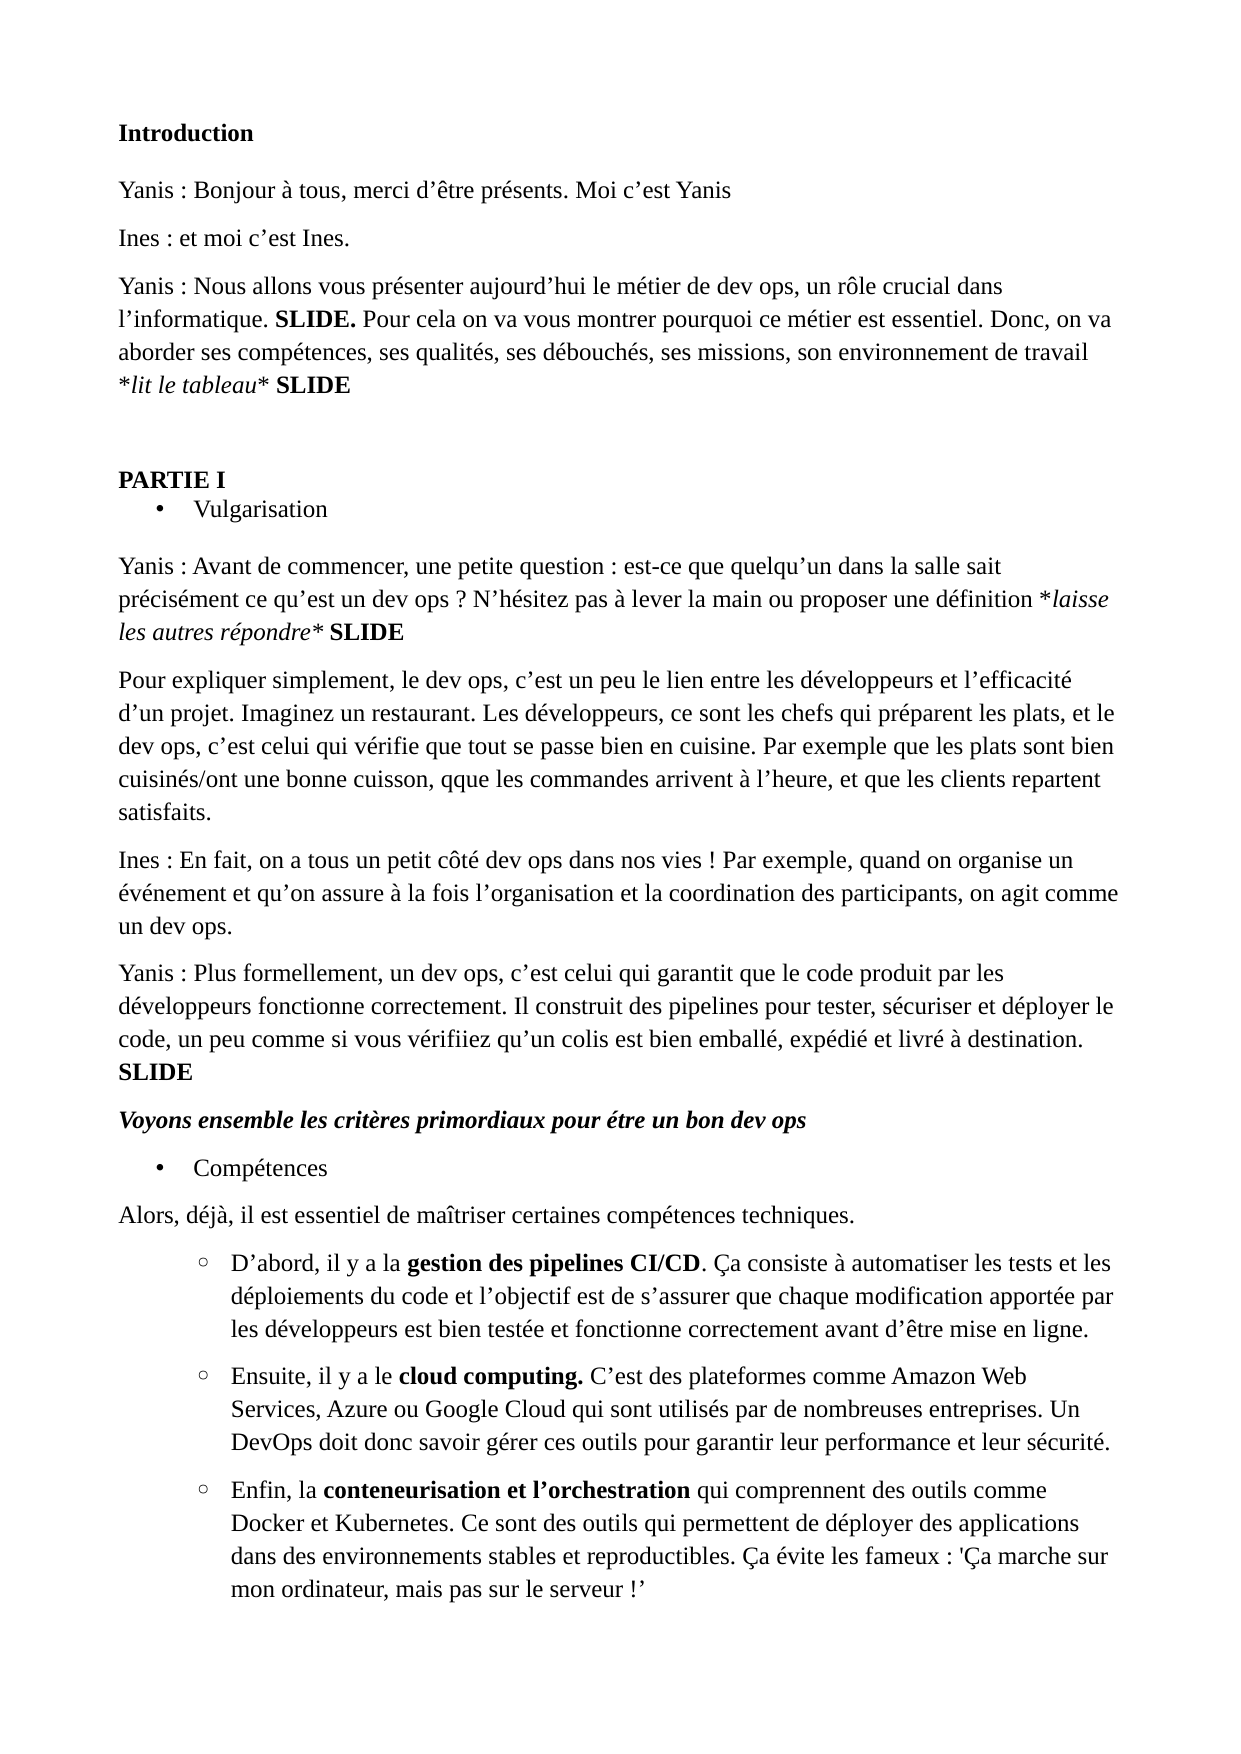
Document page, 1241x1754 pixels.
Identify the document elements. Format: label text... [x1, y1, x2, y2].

text Yanis : Avant de commencer, une petite question : est-ce que quelqu’un dans la salle sait précisément ce qu’est un dev ops ? N’hésitez pas à lever la main ou proposer une définition *laisse les autres répondre* SLIDE [118, 551, 1122, 646]
text PARTIE I [118, 465, 1122, 494]
list D’abord, il y a la gestion des pipelines CI/CD. Ça consiste à automatiser les tests et les déploiements du code et l’objectif est de s’assurer que chaque modification apportée par les développeurs est bien testée et fonctionne correctement avant d’être mise en ligne. [193, 1248, 1122, 1343]
text Ines : En fait, on a tous un petit côté dev ops dans nos vies ! Par exemple, quand on organise un événement et qu’on assure à la fois l’organisation et la coordination des participants, on agit comme un dev ops. [118, 845, 1122, 939]
text Pour expliquer simplement, le dev ops, c’est un peu le lien entre les développeurs et l’efficacité d’un projet. Imaginez un restaurant. Les développeurs, ce sont les chefs qui préparent les plats, et le dev ops, c’est celui qui vérifie que tout se passe bien en cuisine. Par exemple que les plats sont bien cuisinés/ont une bonne cuisson, qque les commandes arrivent à l’heure, et que les clients repartent satisfaits. [118, 665, 1122, 826]
text Ines : et moi c’est Ines. [118, 223, 1122, 252]
text Alors, déjà, il est essentiel de maîtriser certaines compétences techniques. [118, 1200, 1122, 1229]
list Vulgarisation [156, 494, 1122, 523]
text Yanis : Plus formellement, un dev ops, c’est celui qui garantit que le code produit par les développeurs fonctionne correctement. Il construit des pipelines pour tester, sécuriser et déployer le code, un peu comme si vous vérifiiez qu’un colis est bien emballé, expédié et livré à destination. SLIDE [118, 958, 1122, 1086]
list Enfin, la conteneurisation et l’orchestration qui comprennent des outils comme Docker et Kubernetes. Ce sont des outils qui permettent de déployer des applications dans des environnements stables et reproductibles. Ça évite les fameux : 'Ça marche sur mon ordinateur, mais pas sur le serveur !’ [193, 1475, 1122, 1603]
text Yanis : Bonjour à tous, merci d’être présents. Moi c’est Yanis [118, 176, 1122, 204]
list Compétences [156, 1153, 1122, 1181]
text Introduction [118, 118, 1122, 147]
list Ensuite, il y a le cloud computing. C’est des plateformes comme Amazon Web Services, Azure ou Google Cloud qui sont utilisés par de nombreuses entreprises. Un DevOps doit donc savoir gérer ces outils pour garantir leur performance et leur sécurité. [193, 1361, 1122, 1456]
text Yanis : Nous allons vous présenter aujourd’hui le métier de dev ops, un rôle crucial dans l’informatique. SLIDE. Pour cela on va vous montrer pourquoi ce métier est essentiel. Donc, on va aborder ses compétences, ses qualités, ses débouchés, ses missions, son environnement de travail *lit le tableau* SLIDE [118, 271, 1122, 399]
text Voyons ensemble les critères primordiaux pour étre un bon dev ops [118, 1105, 1122, 1134]
